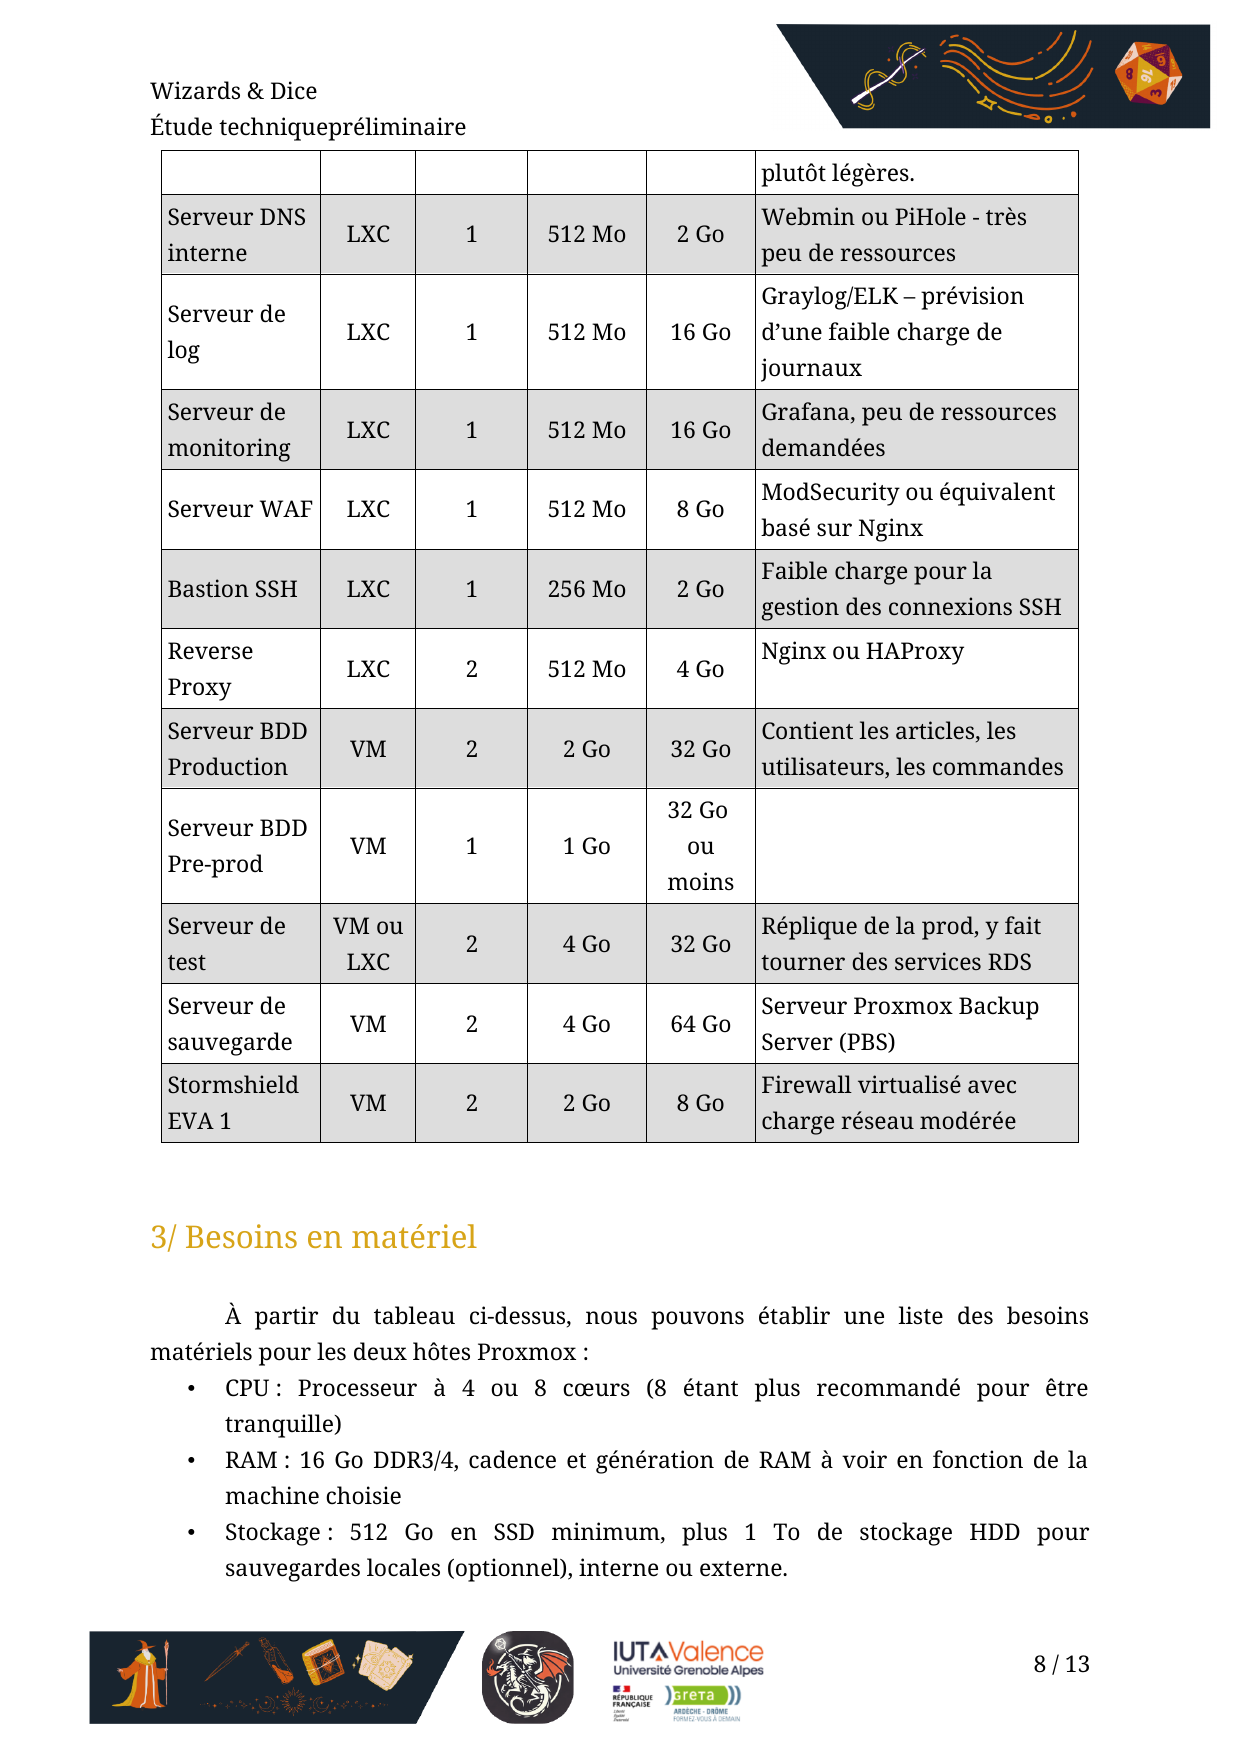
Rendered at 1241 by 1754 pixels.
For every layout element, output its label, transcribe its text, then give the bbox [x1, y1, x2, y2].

table_cell LXC [321, 195, 415, 273]
table_cell LXC [321, 275, 415, 389]
table_cell 1 [416, 470, 527, 548]
list CPU : Processeur à 4 ou 8 cœurs (8 étant plus recommandé pour être tranquille) [187, 1372, 1090, 1439]
table_cell 1 [416, 550, 527, 628]
table_cell Serveur de log [162, 275, 320, 389]
table_cell LXC [321, 470, 415, 548]
table_cell Contient les articles, les utilisateurs, les commandes [756, 709, 1078, 787]
picture [81, 1620, 788, 1733]
table_cell 2 Go [528, 709, 646, 787]
table_cell [647, 151, 755, 194]
table_cell LXC [321, 629, 415, 708]
table_cell Stormshield EVA 1 [162, 1064, 320, 1142]
table_cell Serveur de sauvegarde [162, 984, 320, 1062]
table_cell [528, 151, 646, 194]
table_cell 2 [416, 984, 527, 1062]
table_cell 256 Mo [528, 550, 646, 628]
table_cell 2 Go [528, 1064, 646, 1142]
table_cell 4 Go [528, 984, 646, 1062]
table_cell 64 Go [647, 984, 755, 1062]
table_cell [416, 151, 527, 194]
table_cell 512 Mo [528, 629, 646, 708]
table_cell VM ou LXC [321, 904, 415, 983]
table_cell 2 Go [647, 195, 755, 273]
table_cell Bastion SSH [162, 550, 320, 628]
table_cell Nginx ou HAProxy [756, 629, 1078, 708]
table_cell 2 [416, 629, 527, 708]
table_cell Firewall virtualisé avec charge réseau modérée [756, 1064, 1078, 1142]
table_cell 32 Go [647, 709, 755, 787]
table_cell Serveur DNS interne [162, 195, 320, 273]
table_cell Serveur WAF [162, 470, 320, 548]
table_cell 512 Mo [528, 195, 646, 273]
list Stockage : 512 Go en SSD minimum, plus 1 To de stockage HDD pour sauvegardes locales (optionnel), interne ou externe. [187, 1516, 1090, 1583]
table_cell 32 Go ou moins [647, 789, 755, 903]
table_cell 4 Go [647, 629, 755, 708]
table_cell [756, 789, 1078, 903]
table_cell 1 [416, 275, 527, 389]
table_cell Faible charge pour la gestion des connexions SSH [756, 550, 1078, 628]
table_cell plutôt légères. [756, 151, 1078, 194]
table_cell ModSecurity ou équivalent basé sur Nginx [756, 470, 1078, 548]
table_cell [162, 151, 320, 194]
table_cell 32 Go [647, 904, 755, 983]
table_cell 512 Mo [528, 275, 646, 389]
table_cell 1 [416, 390, 527, 469]
table_cell Graylog/ELK – prévision d’une faible charge de journaux [756, 275, 1078, 389]
table_cell 1 Go [528, 789, 646, 903]
picture [771, 21, 1218, 131]
table_cell 8 Go [647, 470, 755, 548]
table_cell Serveur BDD Production [162, 709, 320, 787]
table_cell VM [321, 789, 415, 903]
table_cell 512 Mo [528, 390, 646, 469]
table_cell Serveur de test [162, 904, 320, 983]
table_cell Réplique de la prod, y fait tourner des services RDS [756, 904, 1078, 983]
table_cell 8 Go [647, 1064, 755, 1142]
table_cell Serveur BDD Pre-prod [162, 789, 320, 903]
table_cell 2 [416, 904, 527, 983]
table_cell 2 Go [647, 550, 755, 628]
table_cell LXC [321, 550, 415, 628]
table_cell 16 Go [647, 390, 755, 469]
list RAM : 16 Go DDR3/4, cadence et génération de RAM à voir en fonction de la machine choisie [187, 1444, 1090, 1511]
table_cell Serveur Proxmox Backup Server (PBS) [756, 984, 1078, 1062]
table_cell 4 Go [528, 904, 646, 983]
table_cell LXC [321, 390, 415, 469]
table_cell Reverse Proxy [162, 629, 320, 708]
table_cell 16 Go [647, 275, 755, 389]
subtitle Besoins en matériel [150, 1215, 1090, 1258]
table_cell 2 [416, 1064, 527, 1142]
table_cell 1 [416, 195, 527, 273]
table_cell Grafana, peu de ressources demandées [756, 390, 1078, 469]
table_cell [321, 151, 415, 194]
table_cell VM [321, 1064, 415, 1142]
table_cell Webmin ou PiHole - très peu de ressources [756, 195, 1078, 273]
table_cell 2 [416, 709, 527, 787]
table_cell VM [321, 709, 415, 787]
table_cell 512 Mo [528, 470, 646, 548]
table_cell VM [321, 984, 415, 1062]
text À partir du tableau ci-dessus, nous pouvons établir une liste des besoins matériels pour les deux hôtes Proxmox : [150, 1300, 1090, 1367]
table_cell 1 [416, 789, 527, 903]
table_cell Serveur de monitoring [162, 390, 320, 469]
